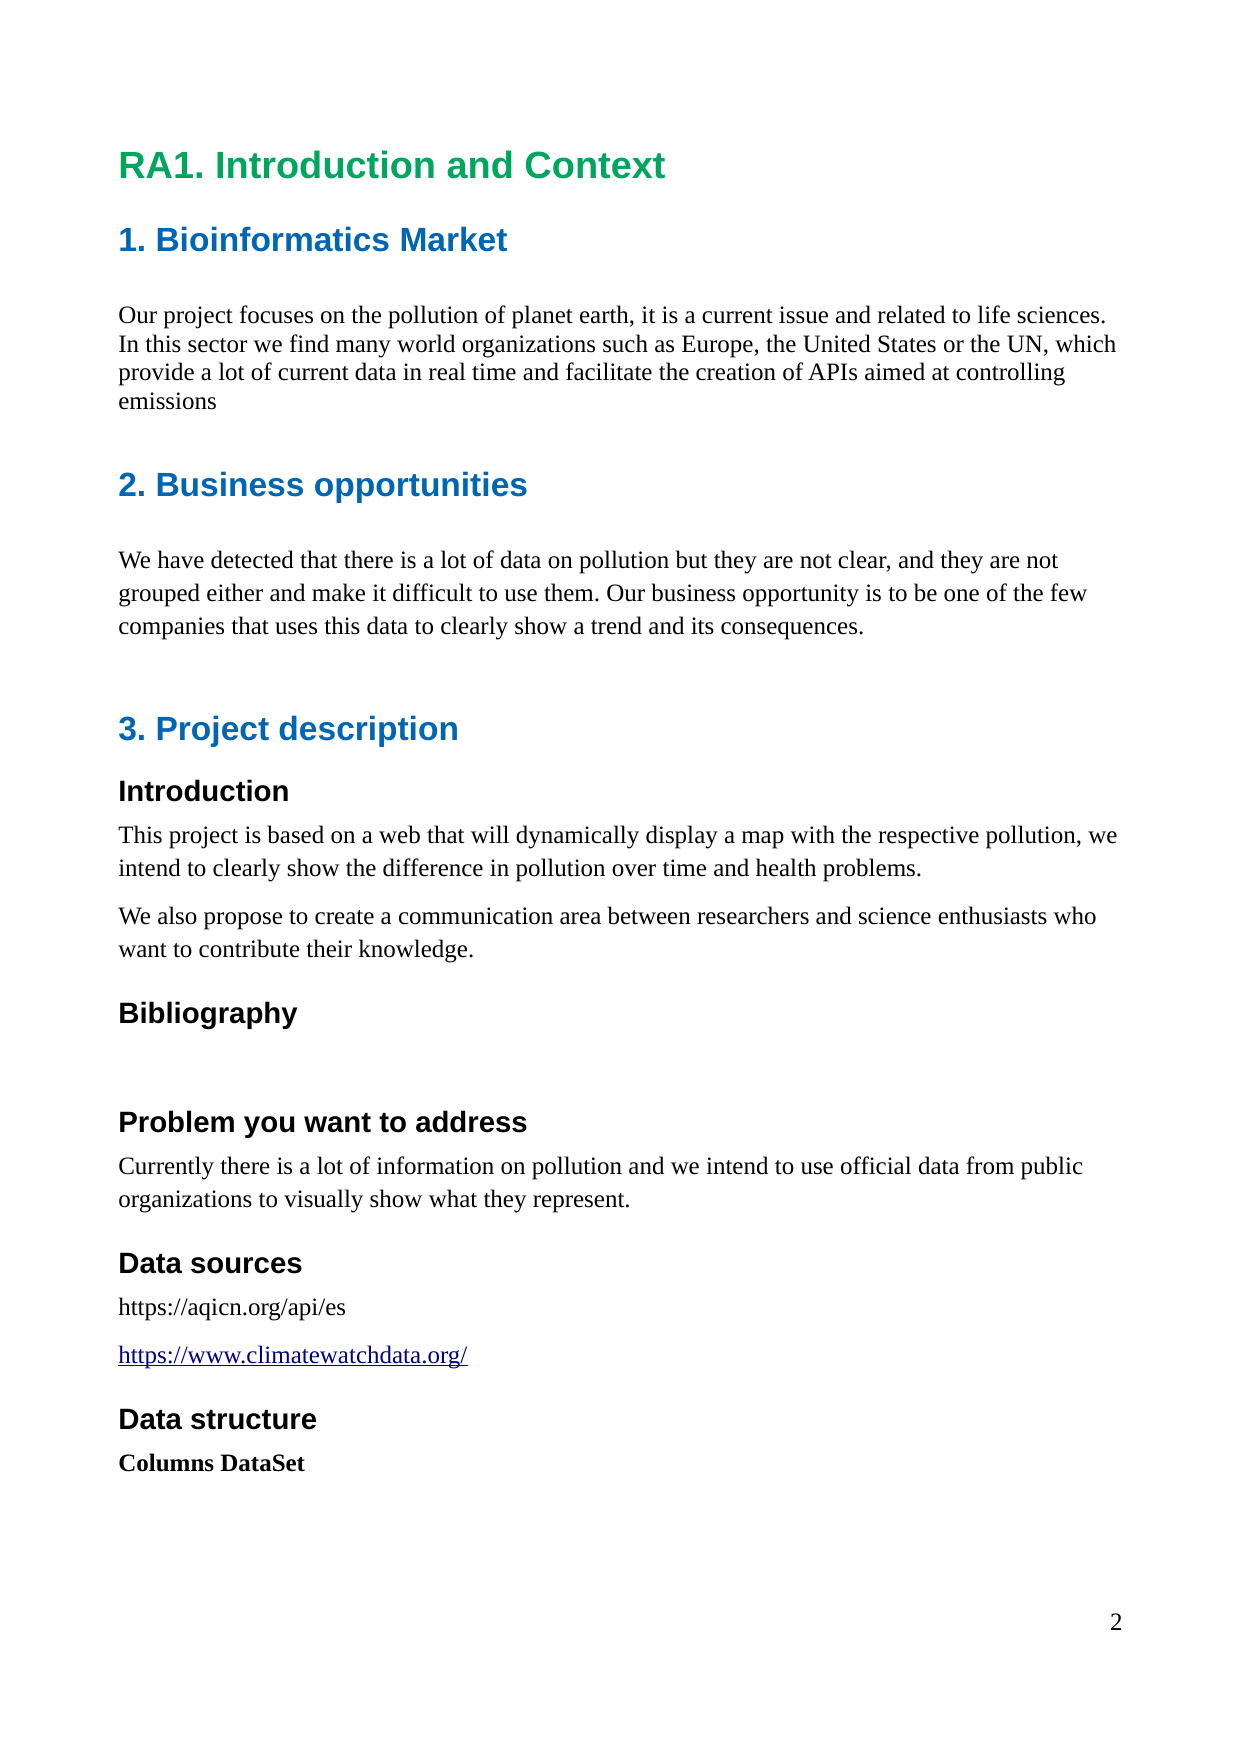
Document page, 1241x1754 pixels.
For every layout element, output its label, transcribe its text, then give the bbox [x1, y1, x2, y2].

subtitle Bibliography [118, 996, 1122, 1030]
subtitle Introduction [118, 774, 1122, 808]
text Our project focuses on the pollution of planet earth, it is a current issue and related to life sciences. [118, 300, 1122, 329]
subtitle Data sources [118, 1246, 1122, 1280]
text Currently there is a lot of information on pollution and we intend to use official data from public organizations to visually show what they represent. [118, 1151, 1122, 1213]
subtitle Problem you want to address [118, 1105, 1122, 1138]
subtitle 3. Project description [118, 708, 1122, 747]
text We have detected that there is a lot of data on pollution but they are not clear, and they are not grouped either and make it difficult to use them. Our business opportunity is to be one of the few companies that uses this data to clearly show a trend and its consequences. [118, 545, 1122, 640]
subtitle 1. Bioinformatics Market [118, 220, 1122, 259]
subtitle Data structure [118, 1402, 1122, 1436]
text This project is based on a web that will dynamically display a map with the respective pollution, we intend to clearly show the difference in pollution over time and health problems. [118, 820, 1122, 882]
text https://www.climatewatchdata.org/ [118, 1340, 1122, 1369]
text In this sector we find many world organizations such as Europe, the United States or the UN, which provide a lot of current data in real time and facilitate the creation of APIs aimed at controlling emissions [118, 329, 1122, 415]
text We also propose to create a communication area between researchers and science enthusiasts who want to contribute their knowledge. [118, 901, 1122, 963]
subtitle 2. Business opportunities [118, 465, 1122, 504]
text https://aqicn.org/api/es [118, 1292, 1122, 1321]
text Columns DataSet [118, 1448, 1122, 1477]
subtitle RA1. Introduction and Context [118, 143, 1122, 187]
